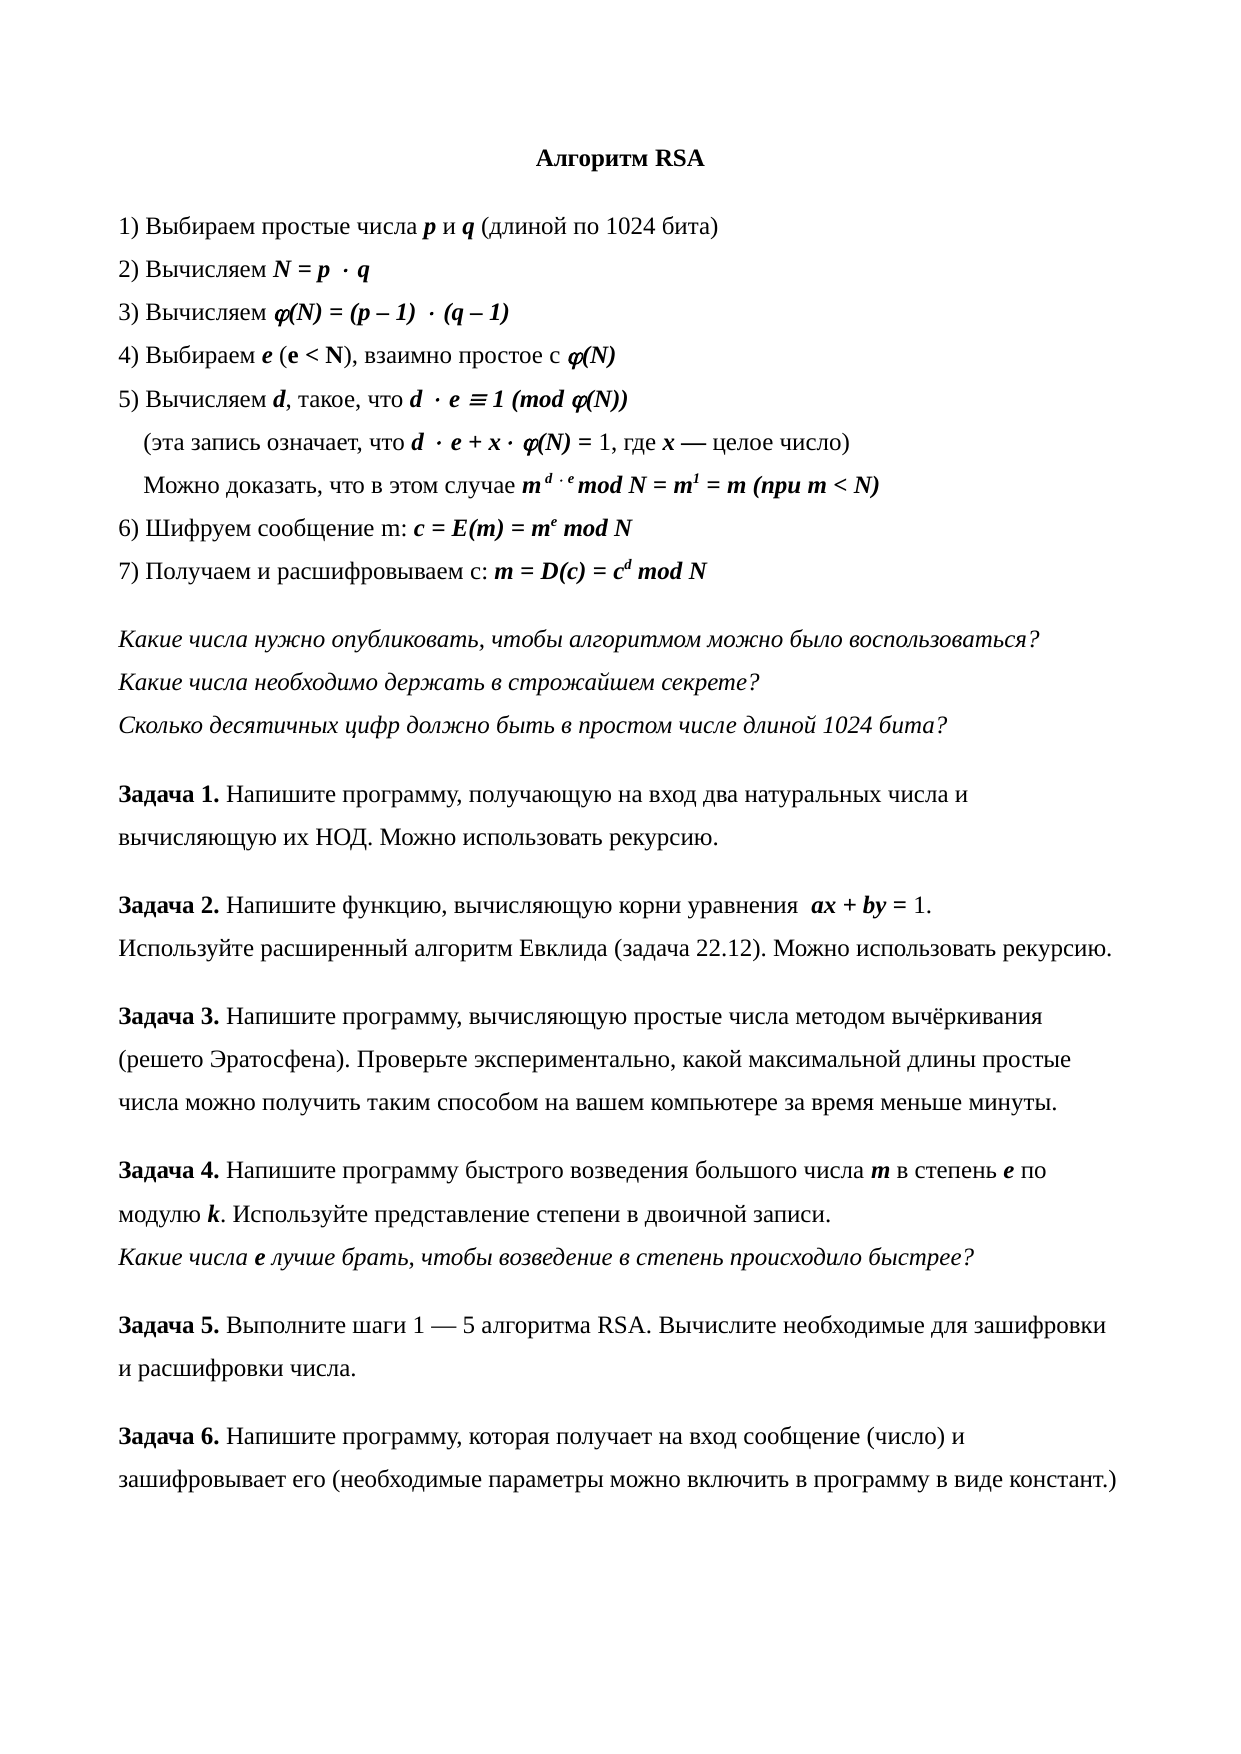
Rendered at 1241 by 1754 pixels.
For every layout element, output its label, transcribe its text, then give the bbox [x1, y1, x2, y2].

text Задача 1. Напишите программу, получающую на вход два натуральных числа и вычисляющую их НОД. Можно использовать рекурсию. [118, 779, 1122, 851]
text Задача 3. Напишите программу, вычисляющую простые числа методом вычёркивания (решето Эратосфена). Проверьте экспериментально, какой максимальной длины простые числа можно получить таким способом на вашем компьютере за время меньше минуты. [118, 1001, 1122, 1116]
text Задача 5. Выполните шаги 1 — 5 алгоритма RSA. Вычислите необходимые для зашифровки и расшифровки числа. [118, 1310, 1122, 1382]
text Алгоритм RSA [118, 143, 1122, 172]
text 1) Выбираем простые числа p и q (длиной по 1024 бита) 2) Вычисляем N = p  q 3) Вычисляем (N) = (p ‒ 1)  (q ‒ 1) 4) Выбираем e (e < N), взаимно простое с (N) 5) Вычисляем d, такое, что d  e  1 (mod (N)) (эта запись означает, что d  e + x (N) = 1, где х — целое число) Можно доказать, что в этом случае m d  e mod N = m1 = m (при m < N) 6) Шифруем сообщение m: c = E(m) = me mod N 7) Получаем и расшифровываем c: m = D(c) = cd mod N [118, 211, 1122, 585]
text Задача 6. Напишите программу, которая получает на вход сообщение (число) и зашифровывает его (необходимые параметры можно включить в программу в виде констант.) [118, 1421, 1122, 1493]
text Задача 2. Напишите функцию, вычисляющую корни уравнения ax + by = 1. Используйте расширенный алгоритм Евклида (задача 22.12). Можно использовать рекурсию. [118, 890, 1122, 962]
text Какие числа нужно опубликовать, чтобы алгоритмом можно было воспользоваться? Какие числа необходимо держать в строжайшем секрете? Сколько десятичных цифр должно быть в простом числе длиной 1024 бита? [118, 624, 1122, 739]
text Задача 4. Напишите программу быстрого возведения большого числа m в степень e по модулю k. Используйте представление степени в двоичной записи. Какие числа е лучше брать, чтобы возведение в степень происходило быстрее? [118, 1156, 1122, 1271]
